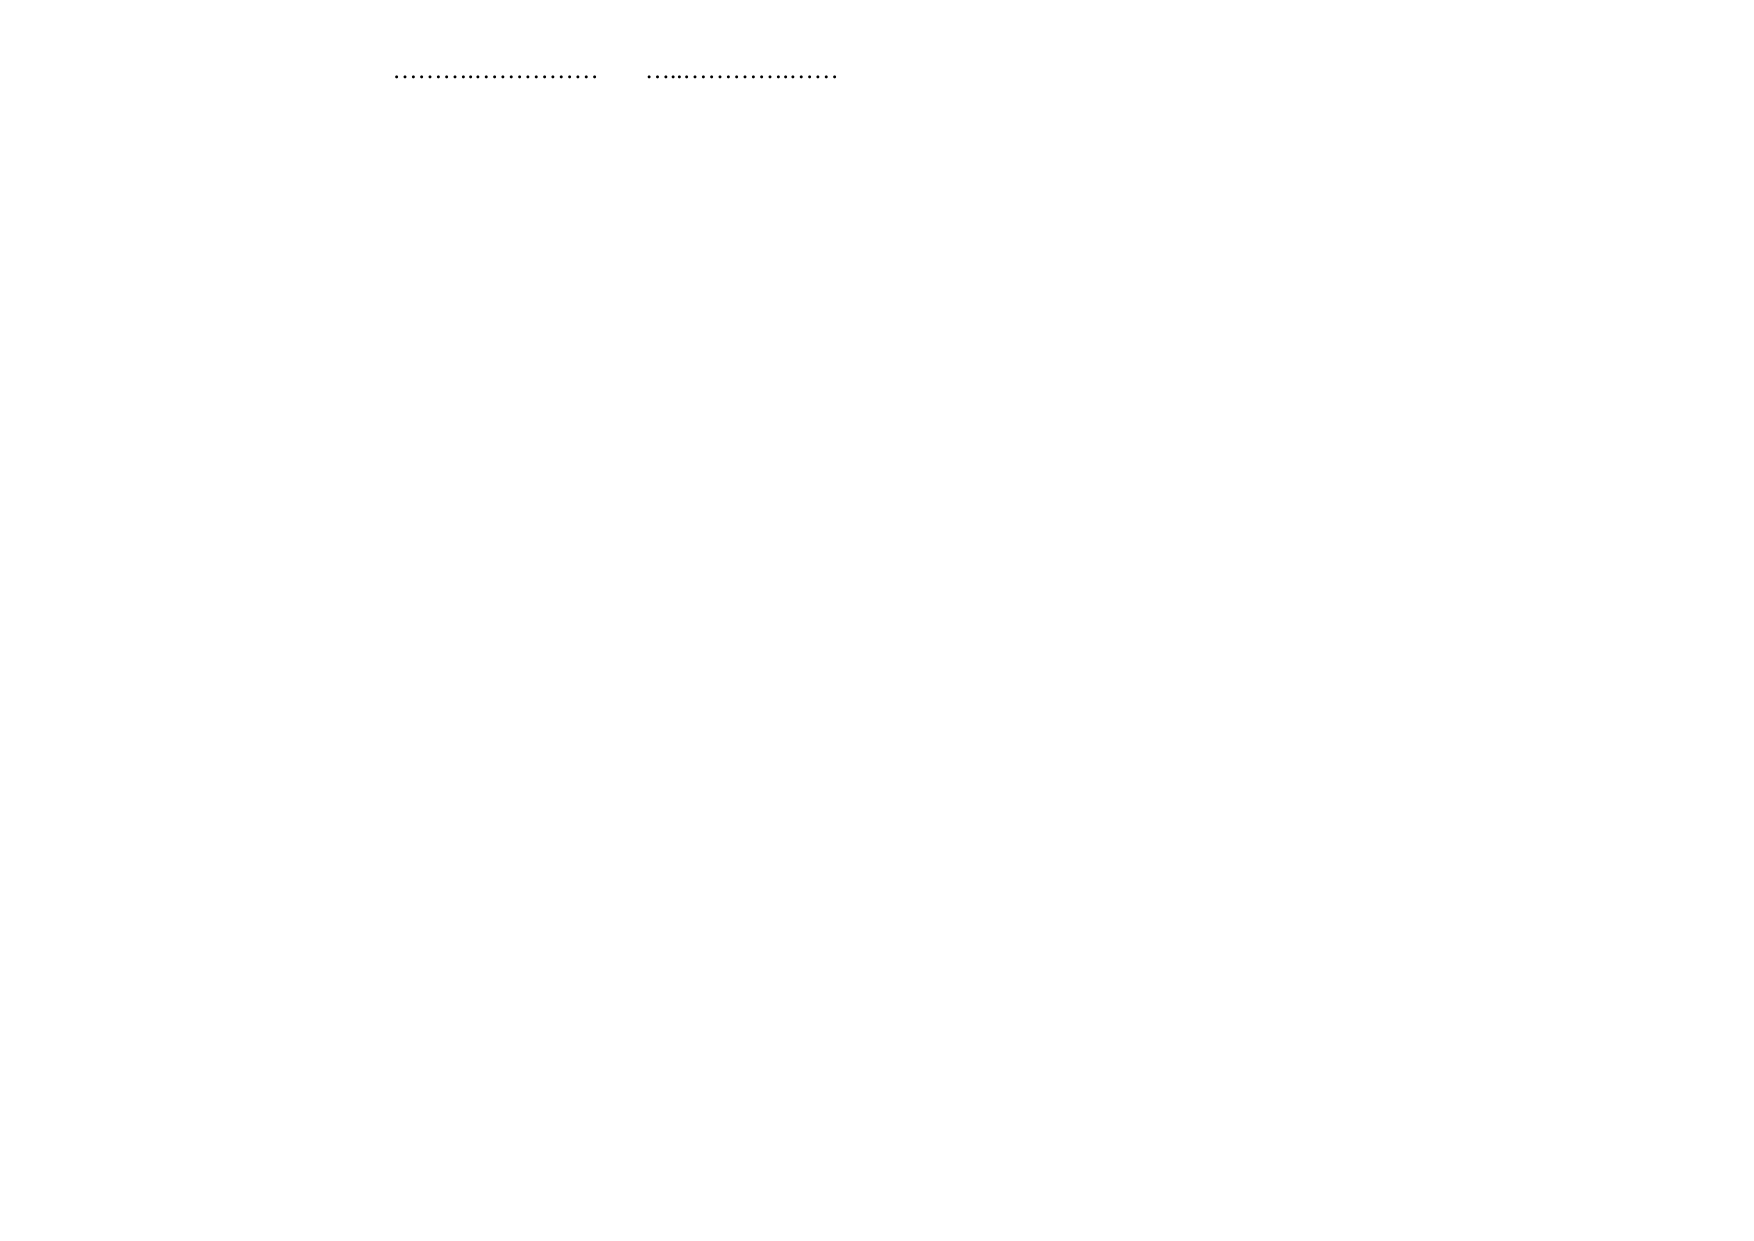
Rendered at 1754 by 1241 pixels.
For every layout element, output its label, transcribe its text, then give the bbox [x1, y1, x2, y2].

subtitle ……….…………… …..………….…… [319, 55, 840, 84]
